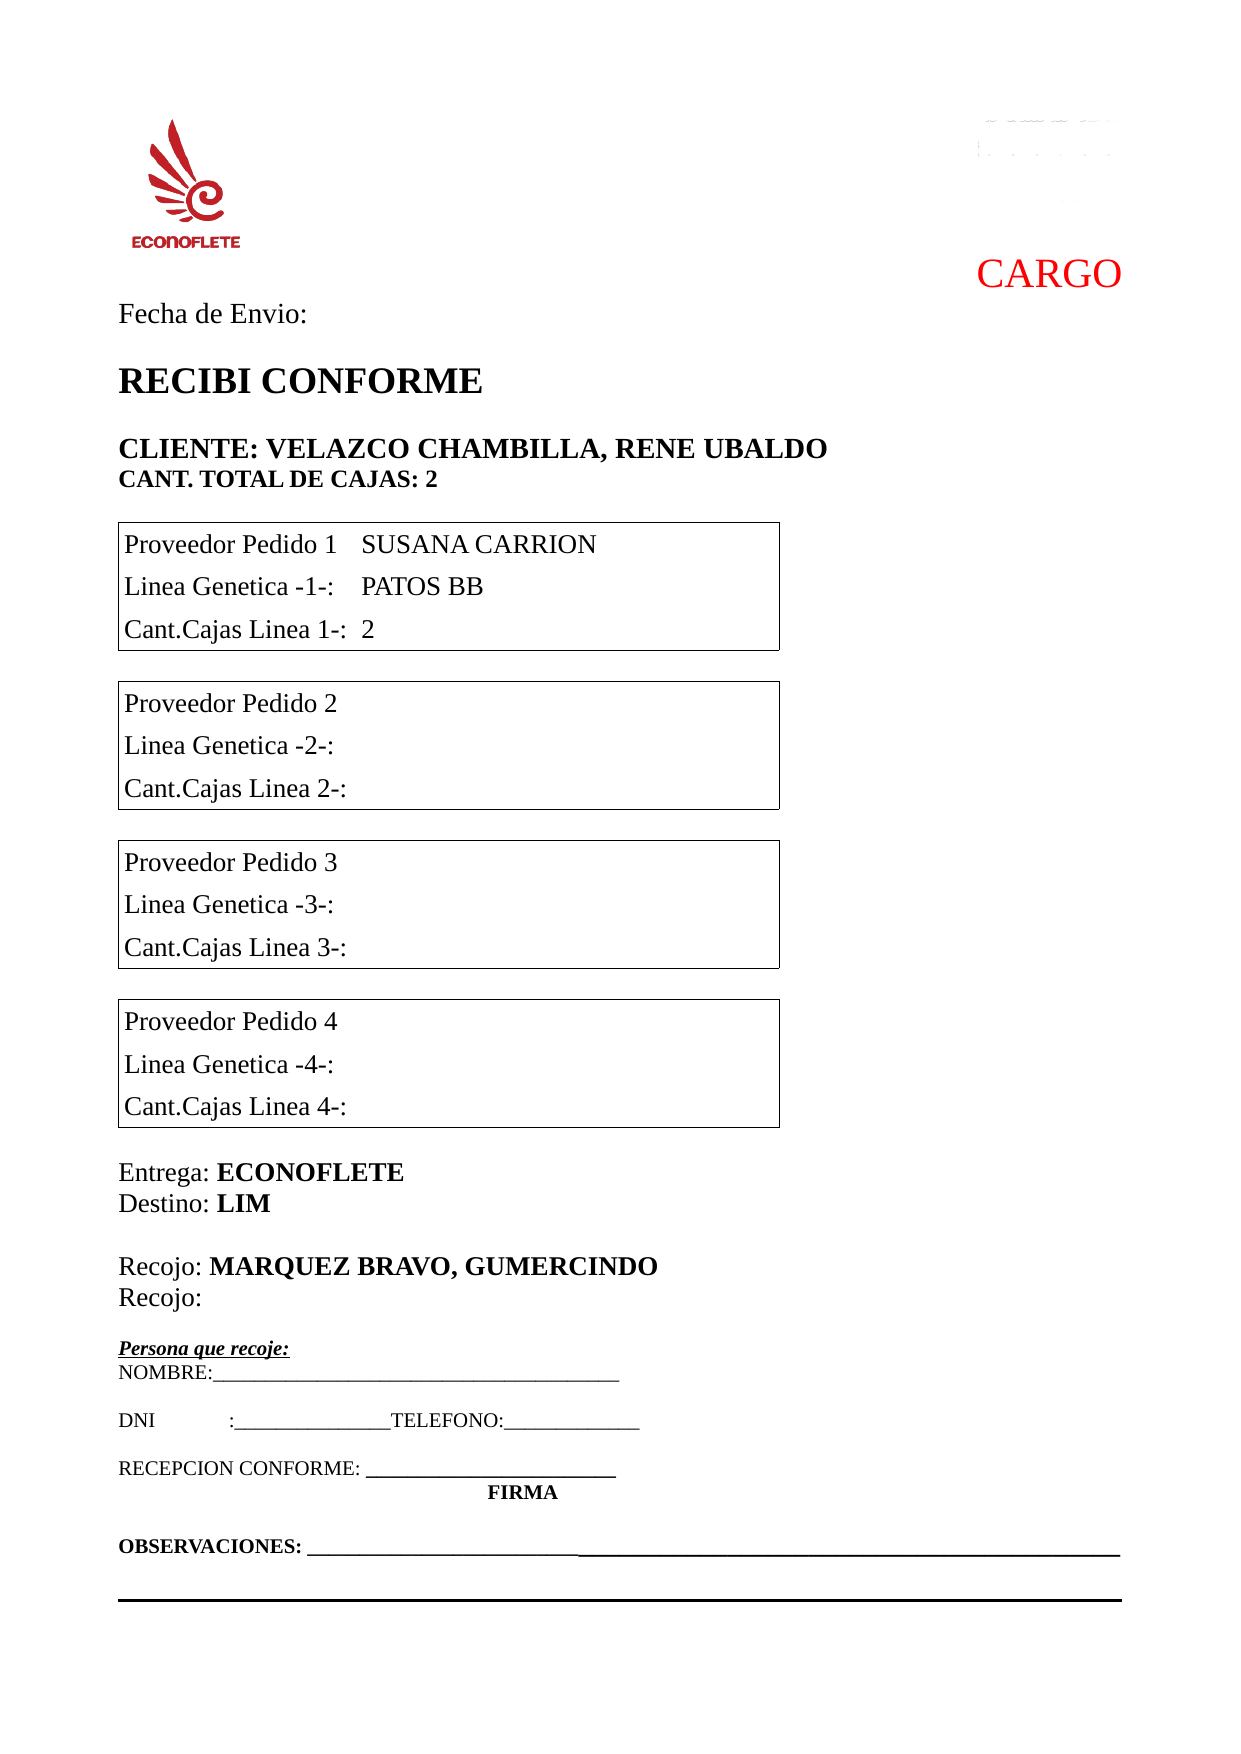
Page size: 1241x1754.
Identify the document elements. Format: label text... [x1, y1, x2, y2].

table_cell [356, 926, 779, 968]
text Destino: LIM [118, 1187, 1122, 1218]
table_cell [356, 724, 779, 766]
table_cell Linea Genetica -4-: [119, 1042, 356, 1085]
table_cell [118, 651, 356, 681]
text CANT. TOTAL DE CAJAS: 2 [118, 464, 1122, 493]
table_cell [118, 810, 356, 840]
text Recojo: [118, 1281, 1122, 1312]
table_header SUSANA CARRION [356, 523, 779, 564]
table_cell [356, 969, 779, 999]
text OBSERVACIONES: __________________________________________________________________ [118, 1528, 1122, 1559]
table_cell Linea Genetica -1-: [119, 565, 356, 607]
table_cell [356, 810, 779, 840]
table_cell Cant.Cajas Linea 3-: [119, 926, 356, 968]
table_cell Proveedor Pedido 3 [119, 841, 356, 883]
text Recojo: MARQUEZ BRAVO, GUMERCINDO [118, 1249, 1122, 1281]
picture [118, 118, 254, 249]
table_cell Linea Genetica -3-: [119, 883, 356, 926]
text CARGO [118, 224, 1122, 297]
table_cell [356, 682, 779, 724]
text NOMBRE:_______________________________________ [118, 1360, 1122, 1384]
text CLIENTE: VELAZCO CHAMBILLA, RENE UBALDO [118, 431, 1122, 464]
table_cell [356, 1085, 779, 1127]
table_cell [356, 1000, 779, 1042]
table_cell [356, 651, 779, 681]
text RECEPCION CONFORME: ________________________ [118, 1456, 1122, 1480]
table_cell Cant.Cajas Linea 2-: [119, 766, 356, 809]
text RECIBI CONFORME [118, 359, 1122, 402]
table_cell Proveedor Pedido 2 [119, 682, 356, 724]
table_cell Proveedor Pedido 4 [119, 1000, 356, 1042]
table_cell [118, 969, 356, 999]
text Persona que recoje: [118, 1336, 1122, 1360]
table_cell [356, 1042, 779, 1085]
text DNI :_______________TELEFONO:_____________ [118, 1408, 1122, 1432]
table_cell 2 [356, 607, 779, 650]
table_cell Linea Genetica -2-: [119, 724, 356, 766]
table_cell [356, 841, 779, 883]
text FIRMA [118, 1480, 1122, 1504]
table_cell [356, 883, 779, 926]
table_cell PATOS BB [356, 565, 779, 607]
text Fecha de Envio: [118, 297, 1122, 330]
table_header Proveedor Pedido 1 [119, 523, 356, 564]
text Entrega: ECONOFLETE [118, 1156, 1122, 1187]
table_cell Cant.Cajas Linea 1-: [119, 607, 356, 650]
table_cell [356, 766, 779, 809]
table_cell Cant.Cajas Linea 4-: [119, 1085, 356, 1127]
